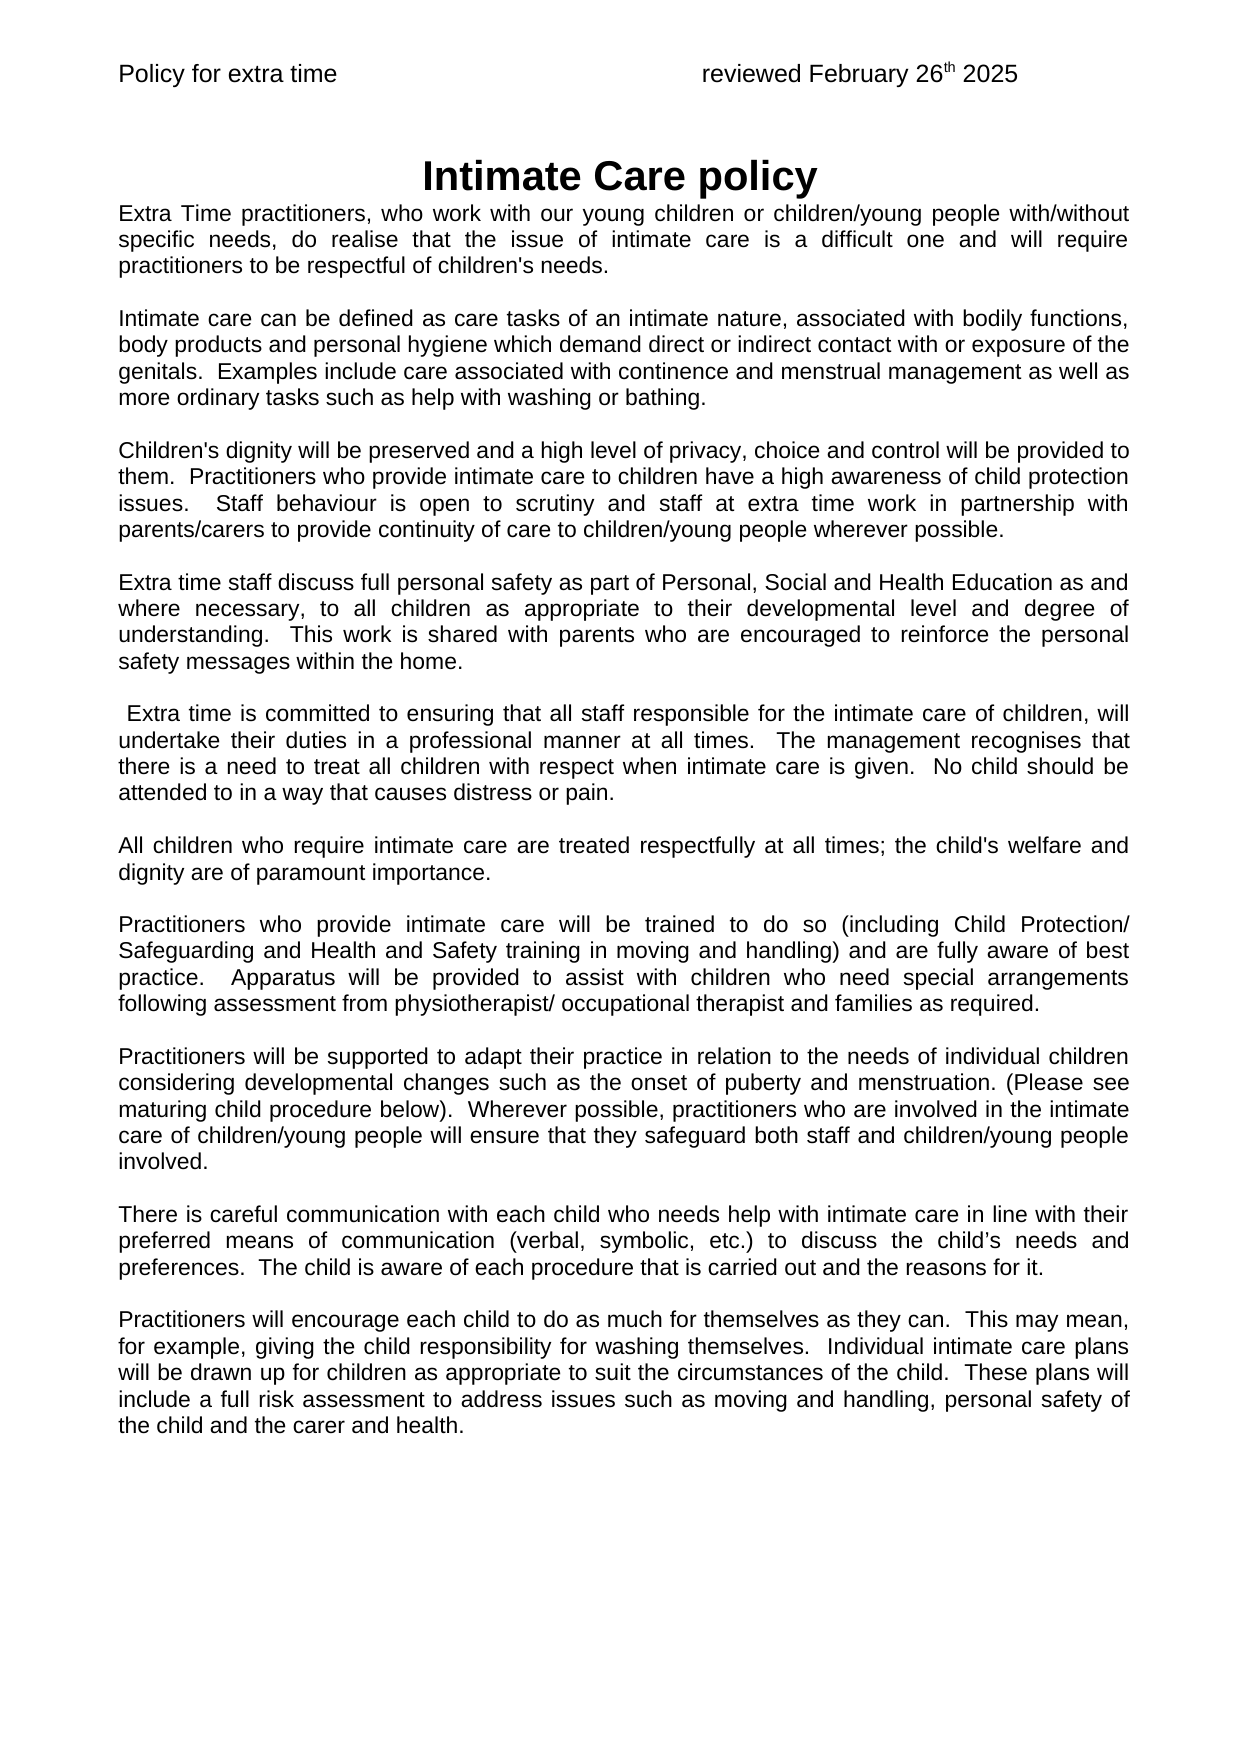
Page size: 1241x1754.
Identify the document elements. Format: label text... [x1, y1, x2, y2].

text Practitioners will encourage each child to do as much for themselves as they can. This may mean, for example, giving the child responsibility for washing themselves. Individual intimate care plans will be drawn up for children as appropriate to suit the circumstances of the child. These plans will include a full risk assessment to address issues such as moving and handling, personal safety of the child and the carer and health. [118, 1306, 1131, 1438]
text There is careful communication with each child who needs help with intimate care in line with their preferred means of communication (verbal, symbolic, etc.) to discuss the child’s needs and preferences. The child is aware of each procedure that is carried out and the reasons for it. [118, 1201, 1131, 1280]
text Practitioners will be supported to adapt their practice in relation to the needs of individual children considering developmental changes such as the onset of puberty and menstruation. (Please see maturing child procedure below). Wherever possible, practitioners who are involved in the intimate care of children/young people will ensure that they safeguard both staff and children/young people involved. [118, 1043, 1131, 1175]
text Extra time staff discuss full personal safety as part of Personal, Social and Health Education as and where necessary, to all children as appropriate to their developmental level and degree of understanding. This work is shared with parents who are encouraged to reinforce the personal safety messages within the home. [118, 568, 1131, 674]
text Practitioners who provide intimate care will be trained to do so (including Child Protection/ Safeguarding and Health and Safety training in moving and handling) and are fully aware of best practice. Apparatus will be provided to assist with children who need special arrangements following assessment from physiotherapist/ occupational therapist and families as required. [118, 911, 1131, 1017]
text Extra time is committed to ensuring that all staff responsible for the intimate care of children, will undertake their duties in a professional manner at all times. The management recognises that there is a need to treat all children with respect when intimate care is given. No child should be attended to in a way that causes distress or pain. [118, 700, 1131, 806]
text Extra Time practitioners, who work with our young children or children/young people with/without specific needs, do realise that the issue of intimate care is a difficult one and will require practitioners to be respectful of children's needs. [118, 199, 1131, 279]
text All children who require intimate care are treated respectfully at all times; the child's welfare and dignity are of paramount importance. [118, 832, 1131, 885]
text Intimate care can be defined as care tasks of an intimate nature, associated with bodily functions, body products and personal hygiene which demand direct or indirect contact with or exposure of the genitals. Examples include care associated with continence and menstrual management as well as more ordinary tasks such as help with washing or bathing. [118, 305, 1131, 410]
subtitle Intimate Care policy [118, 152, 1122, 199]
text Children's dignity will be preserved and a high level of privacy, choice and control will be provided to them. Practitioners who provide intimate care to children have a high awareness of child protection issues. Staff behaviour is open to scrutiny and staff at extra time work in partnership with parents/carers to provide continuity of care to children/young people wherever possible. [118, 437, 1131, 542]
